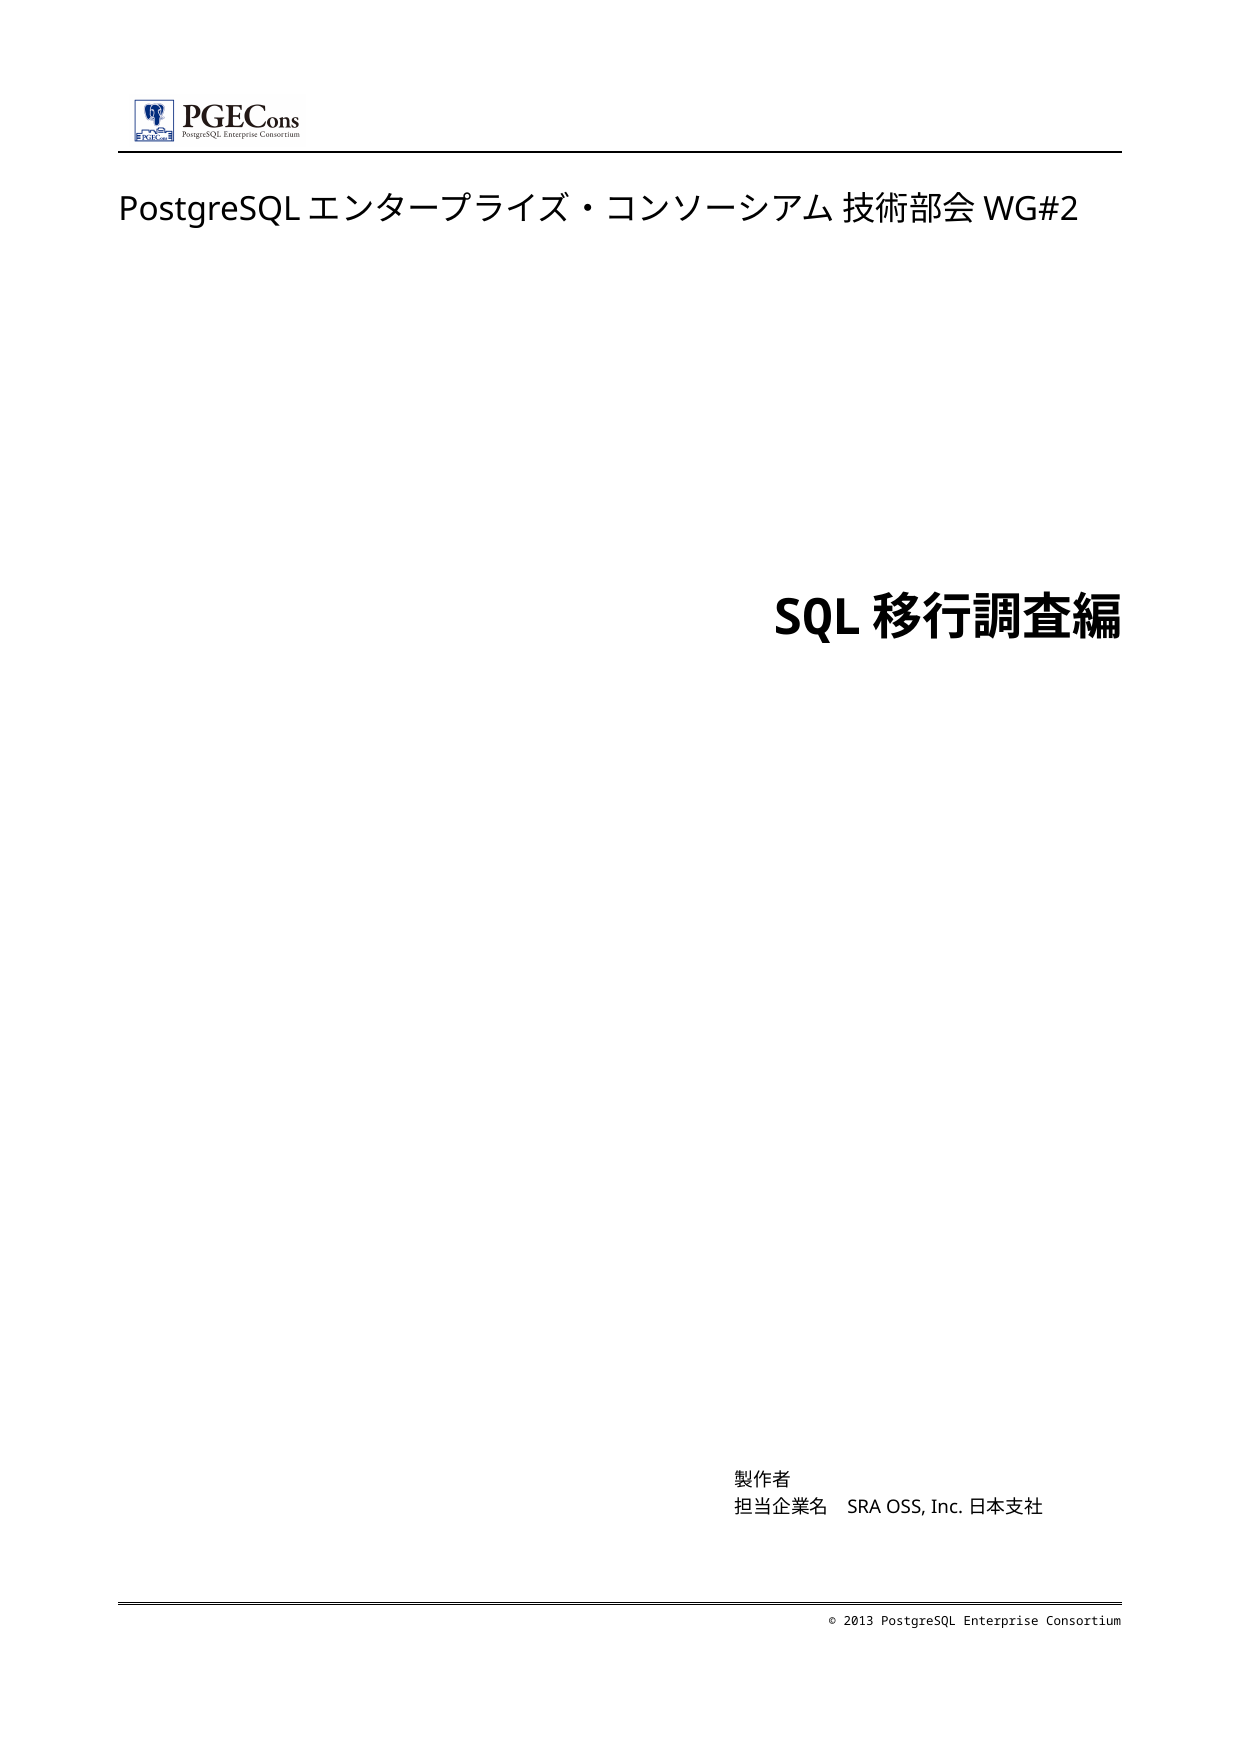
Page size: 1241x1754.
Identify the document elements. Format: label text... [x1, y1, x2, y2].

text PostgreSQLエンタープライズ・コンソーシアム 技術部会 WG#2 [118, 182, 1122, 231]
picture [128, 94, 306, 147]
text 製作者 [734, 1464, 1117, 1491]
text SQL移行調査編 [118, 577, 1122, 649]
text 担当企業名 SRA OSS, Inc. 日本支社 [734, 1491, 1117, 1519]
